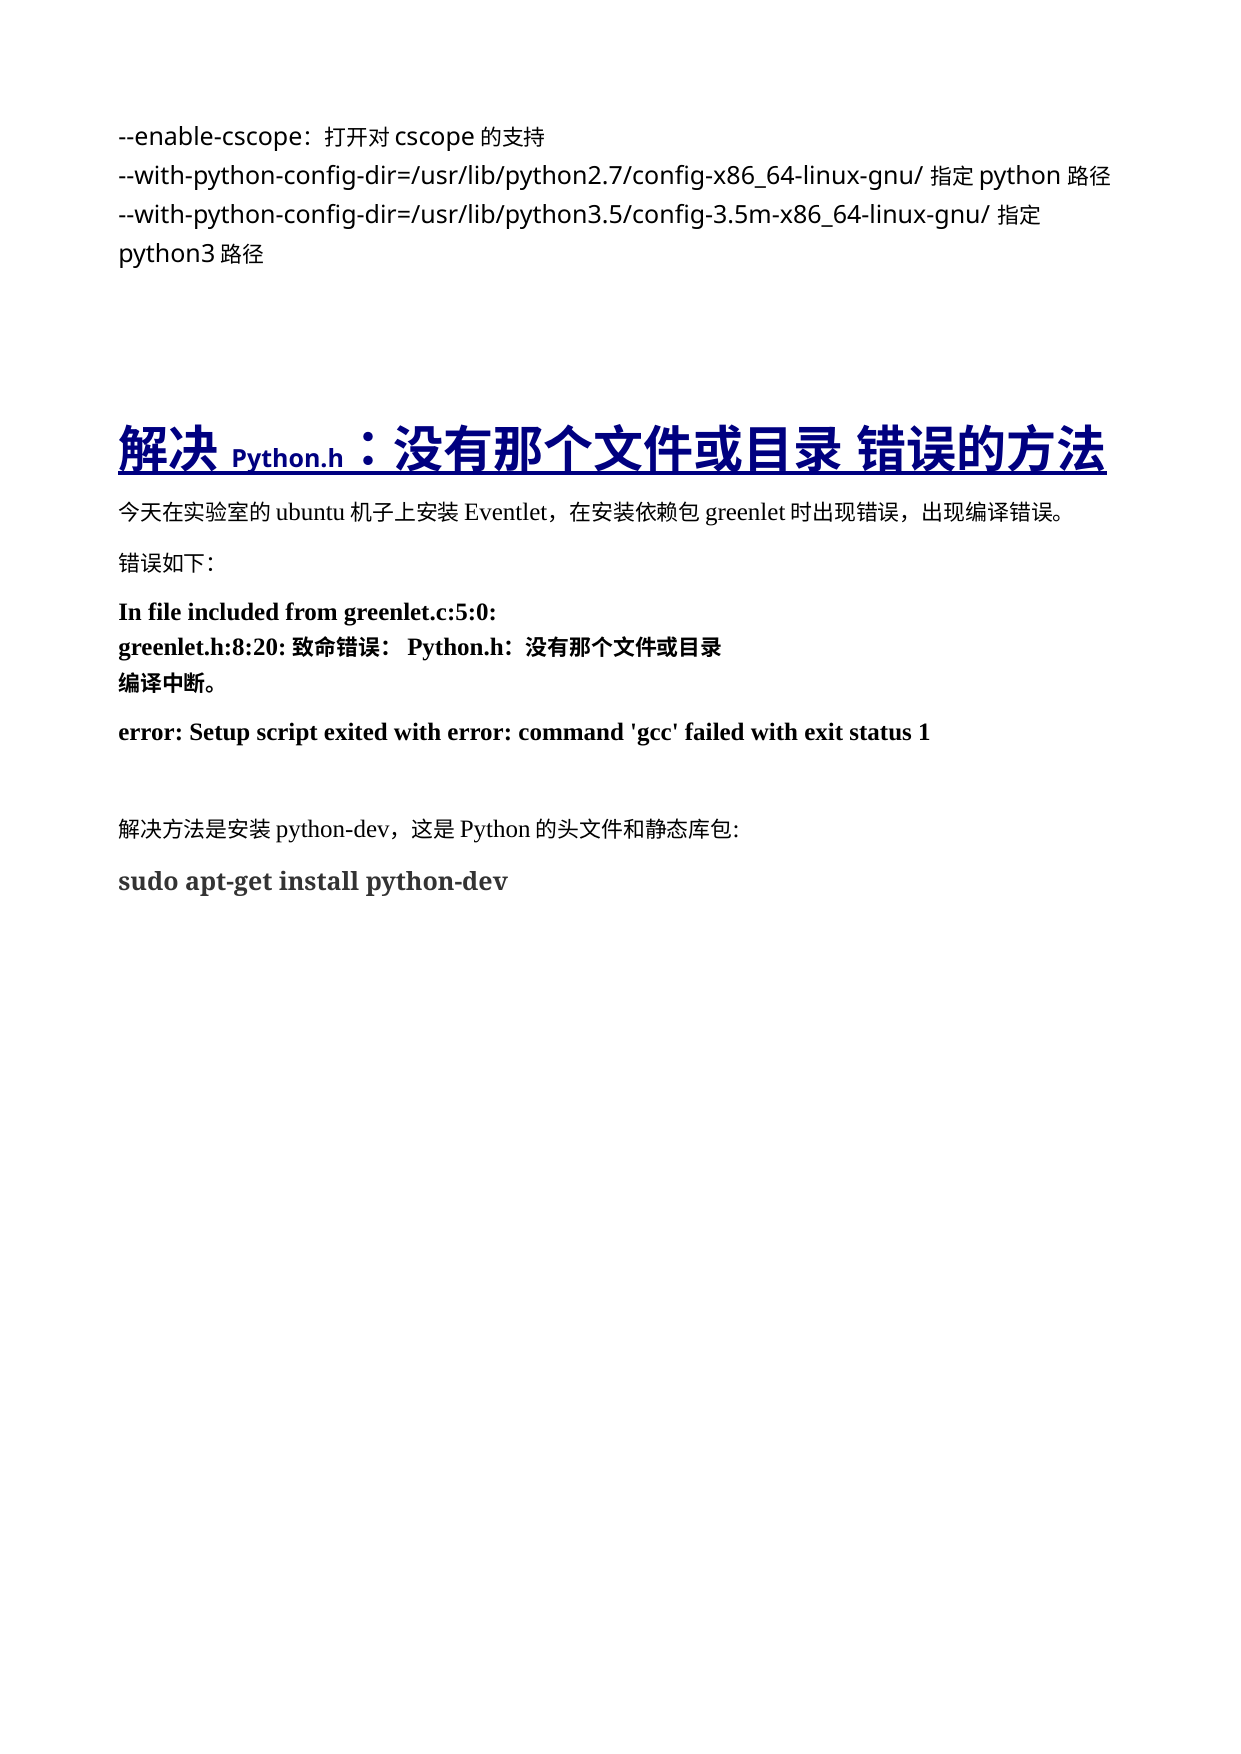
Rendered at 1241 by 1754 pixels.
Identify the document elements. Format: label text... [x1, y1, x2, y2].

subtitle 解决 Python.h：没有那个文件或目录 错误的方法 [118, 409, 1122, 482]
text error: Setup script exited with error: command 'gcc' failed with exit status 1 [118, 717, 1122, 746]
text sudo apt-get install python-dev [118, 863, 1122, 897]
text 今天在实验室的ubuntu机子上安装Eventlet，在安装依赖包greenlet时出现错误，出现编译错误。 [118, 495, 1122, 526]
text 解决方法是安装python-dev，这是Python的头文件和静态库包: [118, 812, 1122, 844]
text 错误如下： [118, 546, 1122, 577]
text --enable-cscope：打开对cscope的支持 --with-python-config-dir=/usr/lib/python2.7/config-x86_64-linux-gnu/ 指定python 路径 --with-python-config-dir=/usr/lib/python3.5/config-3.5m-x86_64-linux-gnu/ 指定python3路径 [118, 118, 1122, 270]
text 编译中断。 [118, 666, 1122, 698]
text greenlet.h:8:20: 致命错误： Python.h：没有那个文件或目录 [118, 630, 1122, 661]
text In file included from greenlet.c:5:0: [118, 597, 1122, 625]
